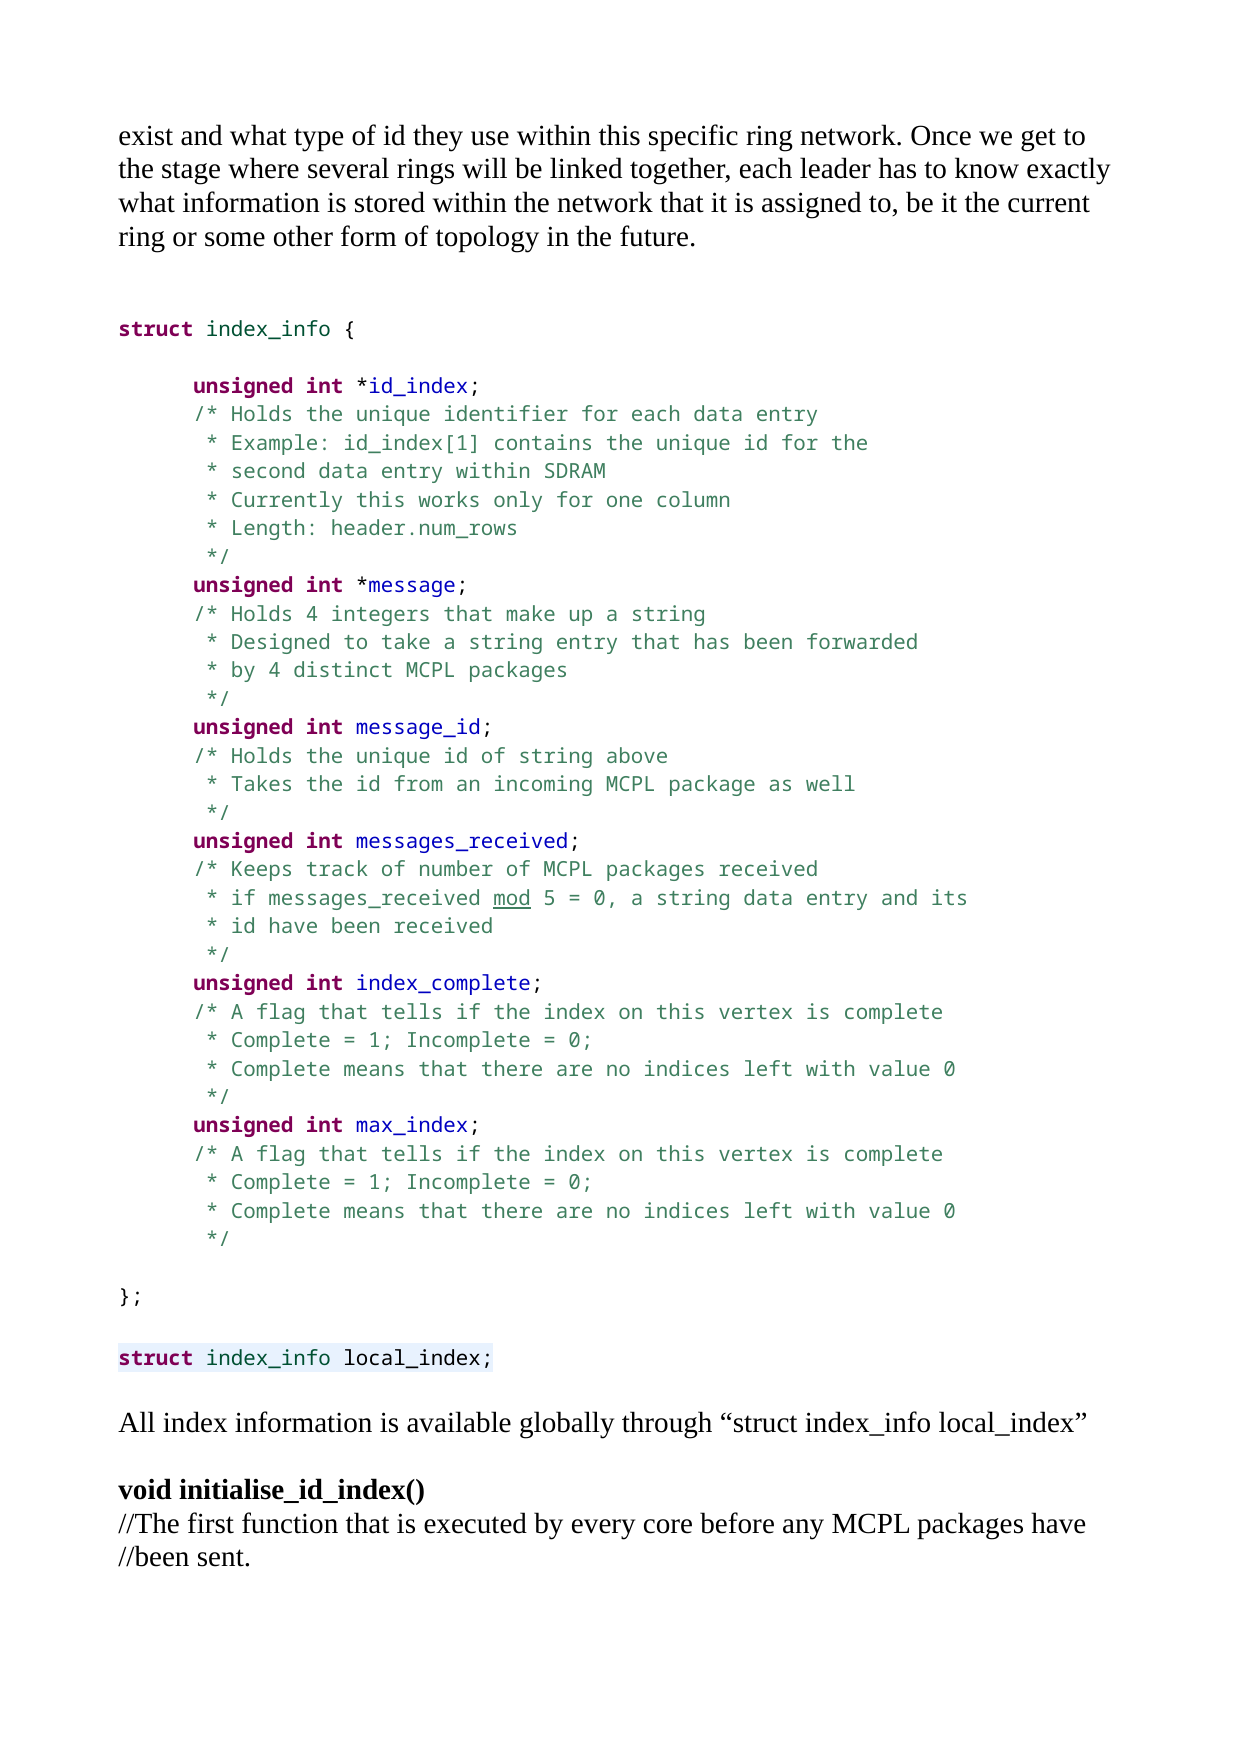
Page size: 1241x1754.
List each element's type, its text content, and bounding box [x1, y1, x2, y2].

text * Designed to take a string entry that has been forwarded [118, 627, 1122, 656]
text unsigned int message_id; [118, 712, 1122, 741]
text */ [118, 940, 1122, 968]
text /* Holds the unique identifier for each data entry [118, 399, 1122, 428]
text * id have been received [118, 911, 1122, 940]
text * Complete = 1; Incomplete = 0; [118, 1167, 1122, 1196]
text * by 4 distinct MCPL packages [118, 656, 1122, 684]
text exist and what type of id they use within this specific ring network. Once we get to the stage where several rings will be linked together, each leader has to know exactly what information is stored within the network that it is assigned to, be it the current ring or some other form of topology in the future. [118, 118, 1122, 252]
text */ [118, 684, 1122, 712]
text * Length: header.num_rows [118, 513, 1122, 542]
text unsigned int max_index; [118, 1111, 1122, 1139]
text */ [118, 798, 1122, 826]
text * Complete means that there are no indices left with value 0 [118, 1196, 1122, 1224]
text /* Keeps track of number of MCPL packages received [118, 854, 1122, 883]
text unsigned int *message; [118, 570, 1122, 599]
text /* Holds the unique id of string above [118, 741, 1122, 769]
text * Complete = 1; Incomplete = 0; [118, 1025, 1122, 1054]
text //The first function that is executed by every core before any MCPL packages have [118, 1506, 1122, 1539]
text }; [118, 1281, 1122, 1309]
text */ [118, 542, 1122, 570]
text * Currently this works only for one column [118, 485, 1122, 513]
text /* Holds 4 integers that make up a string [118, 599, 1122, 627]
text * Example: id_index[1] contains the unique id for the [118, 428, 1122, 456]
text unsigned int index_complete; [118, 968, 1122, 997]
text * if messages_received mod 5 = 0, a string data entry and its [118, 883, 1122, 911]
text * Complete means that there are no indices left with value 0 [118, 1054, 1122, 1082]
text void initialise_id_index() [118, 1472, 1122, 1506]
text struct index_info local_index; [118, 1343, 1122, 1372]
text * second data entry within SDRAM [118, 456, 1122, 485]
text */ [118, 1224, 1122, 1253]
text /* A flag that tells if the index on this vertex is complete [118, 997, 1122, 1025]
text * Takes the id from an incoming MCPL package as well [118, 769, 1122, 798]
text unsigned int messages_received; [118, 826, 1122, 854]
text */ [118, 1082, 1122, 1111]
text struct index_info { [118, 314, 1122, 343]
text All index information is available globally through “struct index_info local_index” [118, 1405, 1122, 1439]
text /* A flag that tells if the index on this vertex is complete [118, 1139, 1122, 1167]
text //been sent. [118, 1539, 1122, 1573]
text unsigned int *id_index; [118, 371, 1122, 399]
